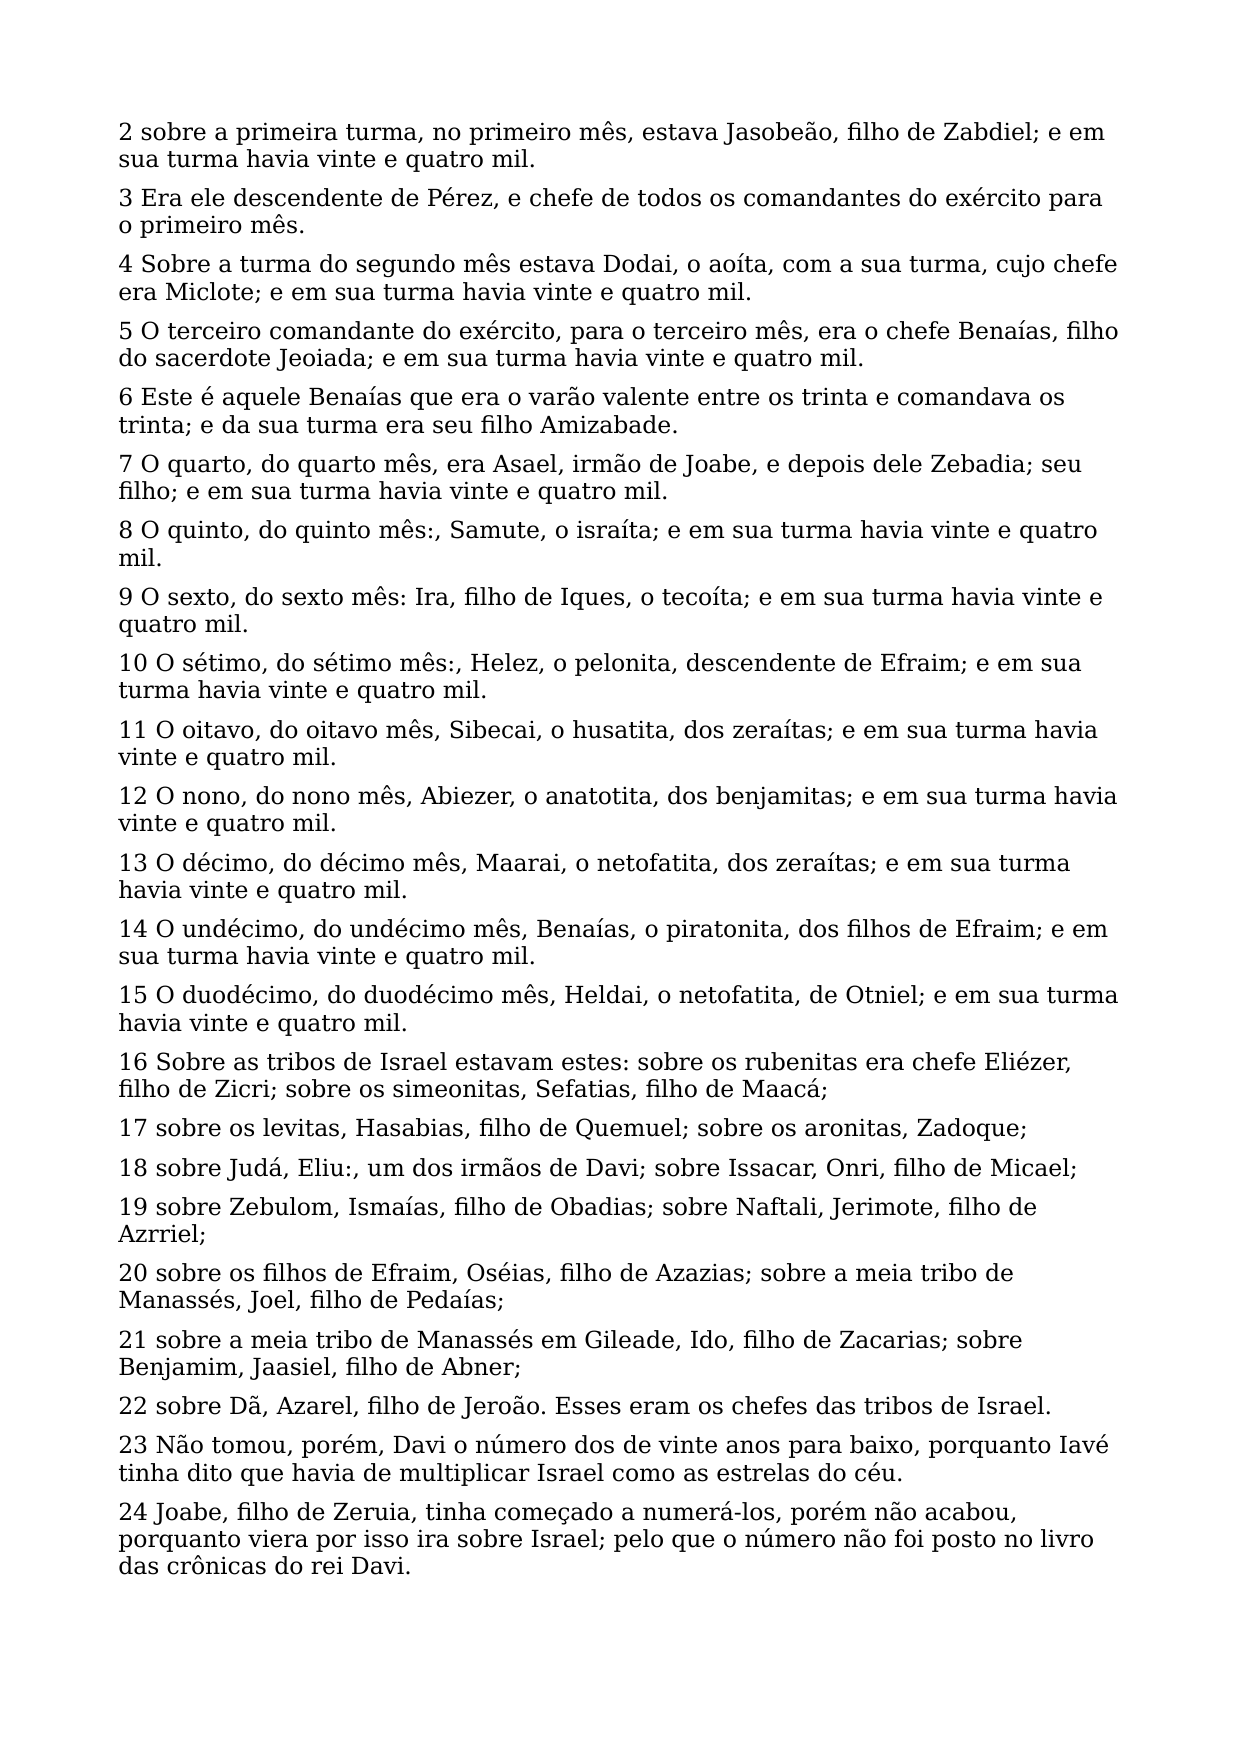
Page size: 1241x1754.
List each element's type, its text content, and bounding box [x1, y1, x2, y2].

text 11 O oitavo, do oitavo mês, Sibecai, o husatita, dos zeraítas; e em sua turma havia vinte e quatro mil. [118, 716, 1122, 771]
text 20 sobre os filhos de Efraim, Oséias, filho de Azazias; sobre a meia tribo de Manassés, Joel, filho de Pedaías; [118, 1260, 1122, 1314]
text 3 Era ele descendente de Pérez, e chefe de todos os comandantes do exército para o primeiro mês. [118, 184, 1122, 239]
text 14 O undécimo, do undécimo mês, Benaías, o piratonita, dos filhos de Efraim; e em sua turma havia vinte e quatro mil. [118, 916, 1122, 970]
text 17 sobre os levitas, Hasabias, filho de Quemuel; sobre os aronitas, Zadoque; [118, 1115, 1122, 1142]
text 22 sobre Dã, Azarel, filho de Jeroão. Esses eram os chefes das tribos de Israel. [118, 1393, 1122, 1420]
text 6 Este é aquele Benaías que era o varão valente entre os trinta e comandava os trinta; e da sua turma era seu filho Amizabade. [118, 384, 1122, 438]
text 13 O décimo, do décimo mês, Maarai, o netofatita, dos zeraítas; e em sua turma havia vinte e quatro mil. [118, 849, 1122, 904]
text 16 Sobre as tribos de Israel estavam estes: sobre os rubenitas era chefe Eliézer, filho de Zicri; sobre os simeonitas, Sefatias, filho de Maacá; [118, 1048, 1122, 1103]
text 24 Joabe, filho de Zeruia, tinha começado a numerá-los, porém não acabou, porquanto viera por isso ira sobre Israel; pelo que o número não foi posto no livro das crônicas do rei Davi. [118, 1498, 1122, 1580]
text 7 O quarto, do quarto mês, era Asael, irmão de Joabe, e depois dele Zebadia; seu filho; e em sua turma havia vinte e quatro mil. [118, 450, 1122, 505]
text 4 Sobre a turma do segundo mês estava Dodai, o aoíta, com a sua turma, cujo chefe era Miclote; e em sua turma havia vinte e quatro mil. [118, 251, 1122, 306]
text 2 sobre a primeira turma, no primeiro mês, estava Jasobeão, filho de Zabdiel; e em sua turma havia vinte e quatro mil. [118, 118, 1122, 173]
text 5 O terceiro comandante do exército, para o terceiro mês, era o chefe Benaías, filho do sacerdote Jeoiada; e em sua turma havia vinte e quatro mil. [118, 317, 1122, 372]
text 9 O sexto, do sexto mês: Ira, filho de Iques, o tecoíta; e em sua turma havia vinte e quatro mil. [118, 583, 1122, 638]
text 23 Não tomou, porém, Davi o número dos de vinte anos para baixo, porquanto Iavé tinha dito que havia de multiplicar Israel como as estrelas do céu. [118, 1432, 1122, 1486]
text 12 O nono, do nono mês, Abiezer, o anatotita, dos benjamitas; e em sua turma havia vinte e quatro mil. [118, 783, 1122, 837]
text 19 sobre Zebulom, Ismaías, filho de Obadias; sobre Naftali, Jerimote, filho de Azrriel; [118, 1193, 1122, 1248]
text 18 sobre Judá, Eliu:, um dos irmãos de Davi; sobre Issacar, Onri, filho de Micael; [118, 1154, 1122, 1181]
text 21 sobre a meia tribo de Manassés em Gileade, Ido, filho de Zacarias; sobre Benjamim, Jaasiel, filho de Abner; [118, 1326, 1122, 1381]
text 15 O duodécimo, do duodécimo mês, Heldai, o netofatita, de Otniel; e em sua turma havia vinte e quatro mil. [118, 982, 1122, 1037]
text 8 O quinto, do quinto mês:, Samute, o israíta; e em sua turma havia vinte e quatro mil. [118, 517, 1122, 571]
text 10 O sétimo, do sétimo mês:, Helez, o pelonita, descendente de Efraim; e em sua turma havia vinte e quatro mil. [118, 650, 1122, 704]
